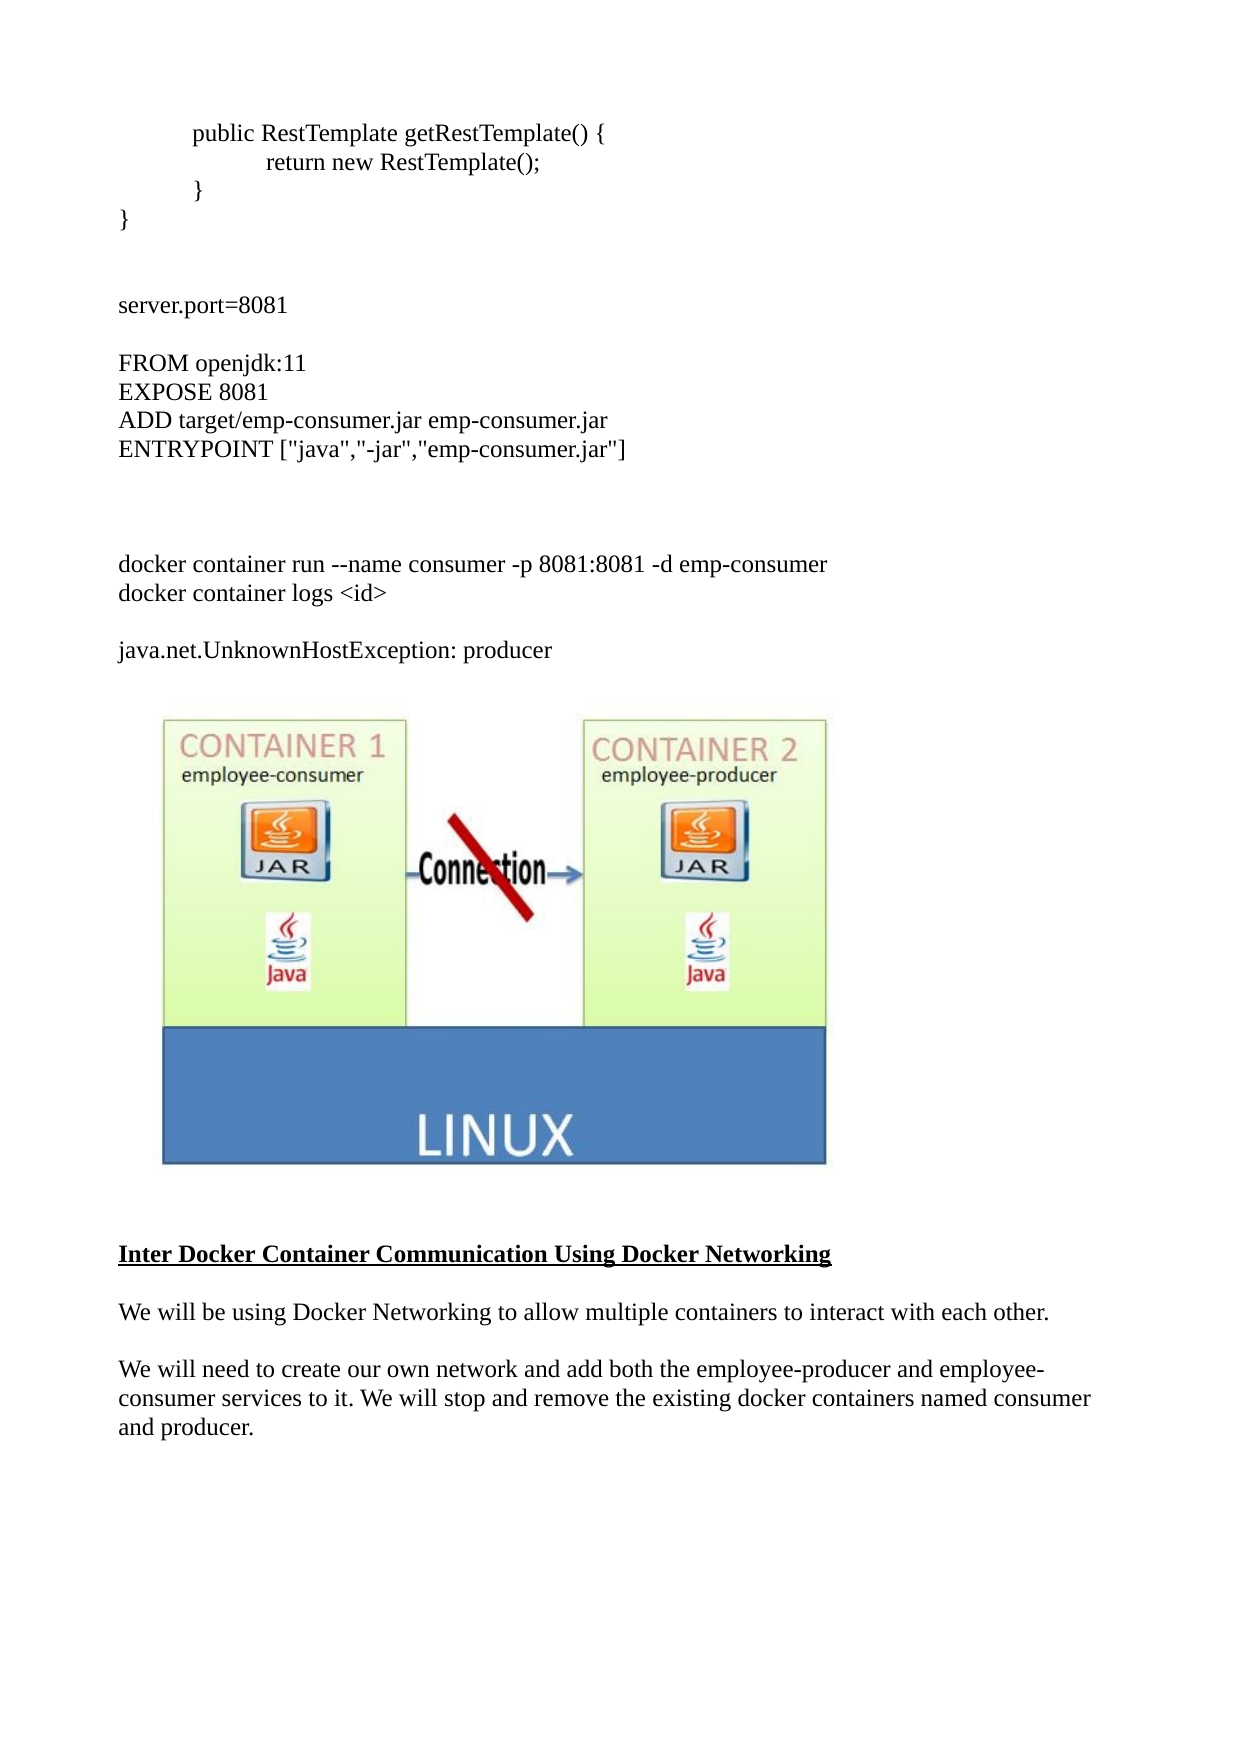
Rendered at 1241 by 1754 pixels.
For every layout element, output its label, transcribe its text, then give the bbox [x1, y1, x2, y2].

text return new RestTemplate(); [118, 147, 1122, 176]
text } [118, 176, 1122, 204]
text } [118, 204, 1122, 233]
text docker container run --name consumer -p 8081:8081 -d emp-consumer [118, 549, 1122, 578]
picture [152, 703, 851, 1175]
text java.net.UnknownHostException: producer [118, 636, 1122, 664]
text server.port=8081 [118, 291, 1122, 319]
text ENTRYPOINT ["java","-jar","emp-consumer.jar"] [118, 434, 1122, 463]
text FROM openjdk:11 [118, 348, 1122, 377]
text public RestTemplate getRestTemplate() { [118, 118, 1122, 147]
text ADD target/emp-consumer.jar emp-consumer.jar [118, 406, 1122, 434]
text We will be using Docker Networking to allow multiple containers to interact with each other. [118, 1297, 1122, 1326]
text EXPOSE 8081 [118, 377, 1122, 406]
text Inter Docker Container Communication Using Docker Networking [118, 1239, 1122, 1268]
text docker container logs <id> [118, 578, 1122, 607]
text We will need to create our own network and add both the employee-producer and employee-consumer services to it. We will stop and remove the existing docker containers named consumer and producer. [118, 1354, 1122, 1441]
